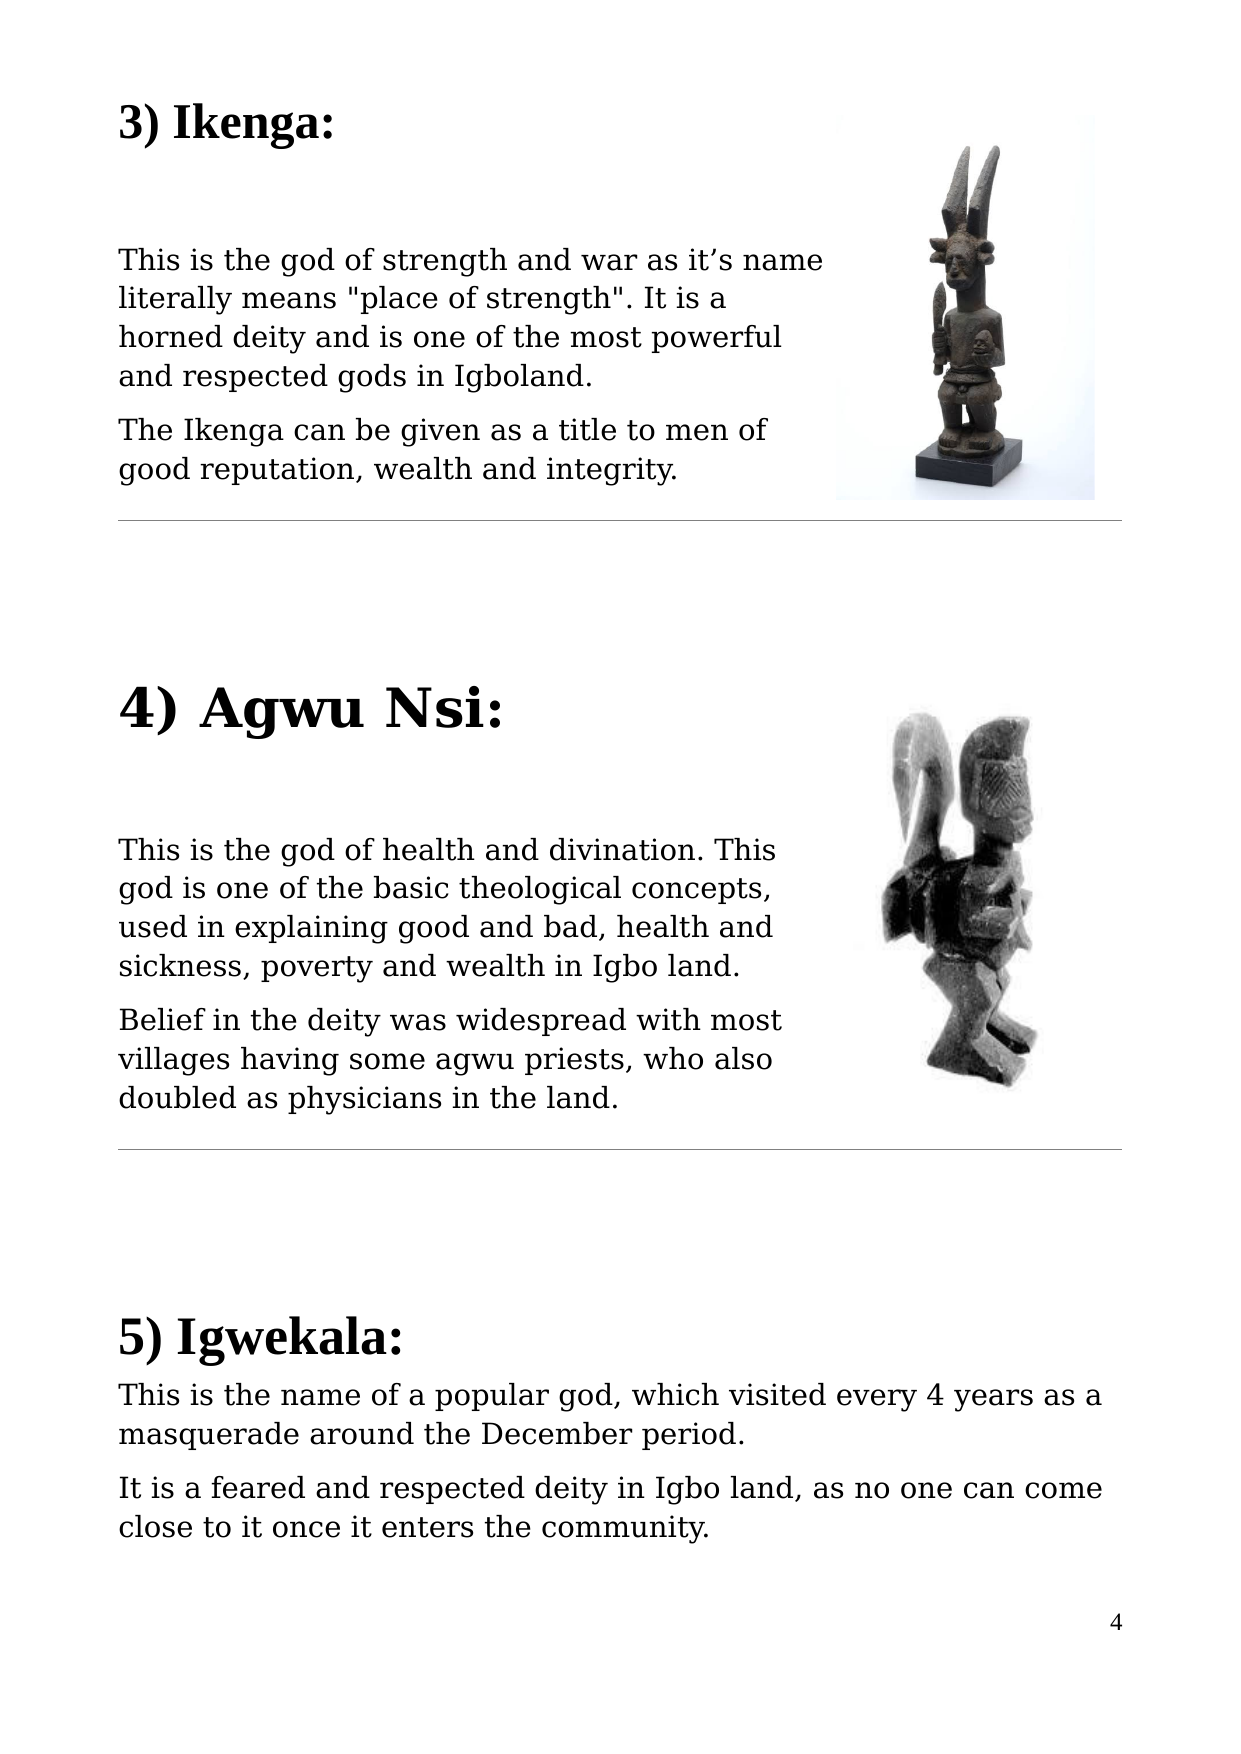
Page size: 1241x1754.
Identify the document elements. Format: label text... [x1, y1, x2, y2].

subtitle 3) Ikenga: [118, 92, 1122, 150]
text [1095, 413, 1122, 486]
text It is a feared and respected deity in Igbo land, as no one can come close to it once it enters the community. [118, 1471, 1122, 1544]
picture [831, 678, 1090, 1119]
text [1090, 833, 1122, 984]
text Belief in the deity was widespread with most villages having some agwu priests, who also doubled as physicians in the land. [118, 1003, 831, 1115]
subtitle 4) Agwu Nsi: [118, 676, 1122, 740]
text [1090, 1003, 1122, 1115]
text [1095, 243, 1122, 394]
text This is the god of health and divination. This god is one of the basic theological concepts, used in explaining good and bad, health and sickness, poverty and wealth in Igbo land. [118, 833, 831, 984]
picture [836, 115, 1095, 500]
text This is the name of a popular god, which visited every 4 years as a masquerade around the December period. [118, 1379, 1122, 1452]
text This is the god of strength and war as it’s name literally means "place of strength". It is a horned deity and is one of the most powerful and respected gods in Igboland. [118, 243, 836, 394]
text The Ikenga can be given as a title to men of good reputation, wealth and integrity. [118, 413, 836, 486]
subtitle 5) Igwekala: [118, 1304, 1122, 1366]
